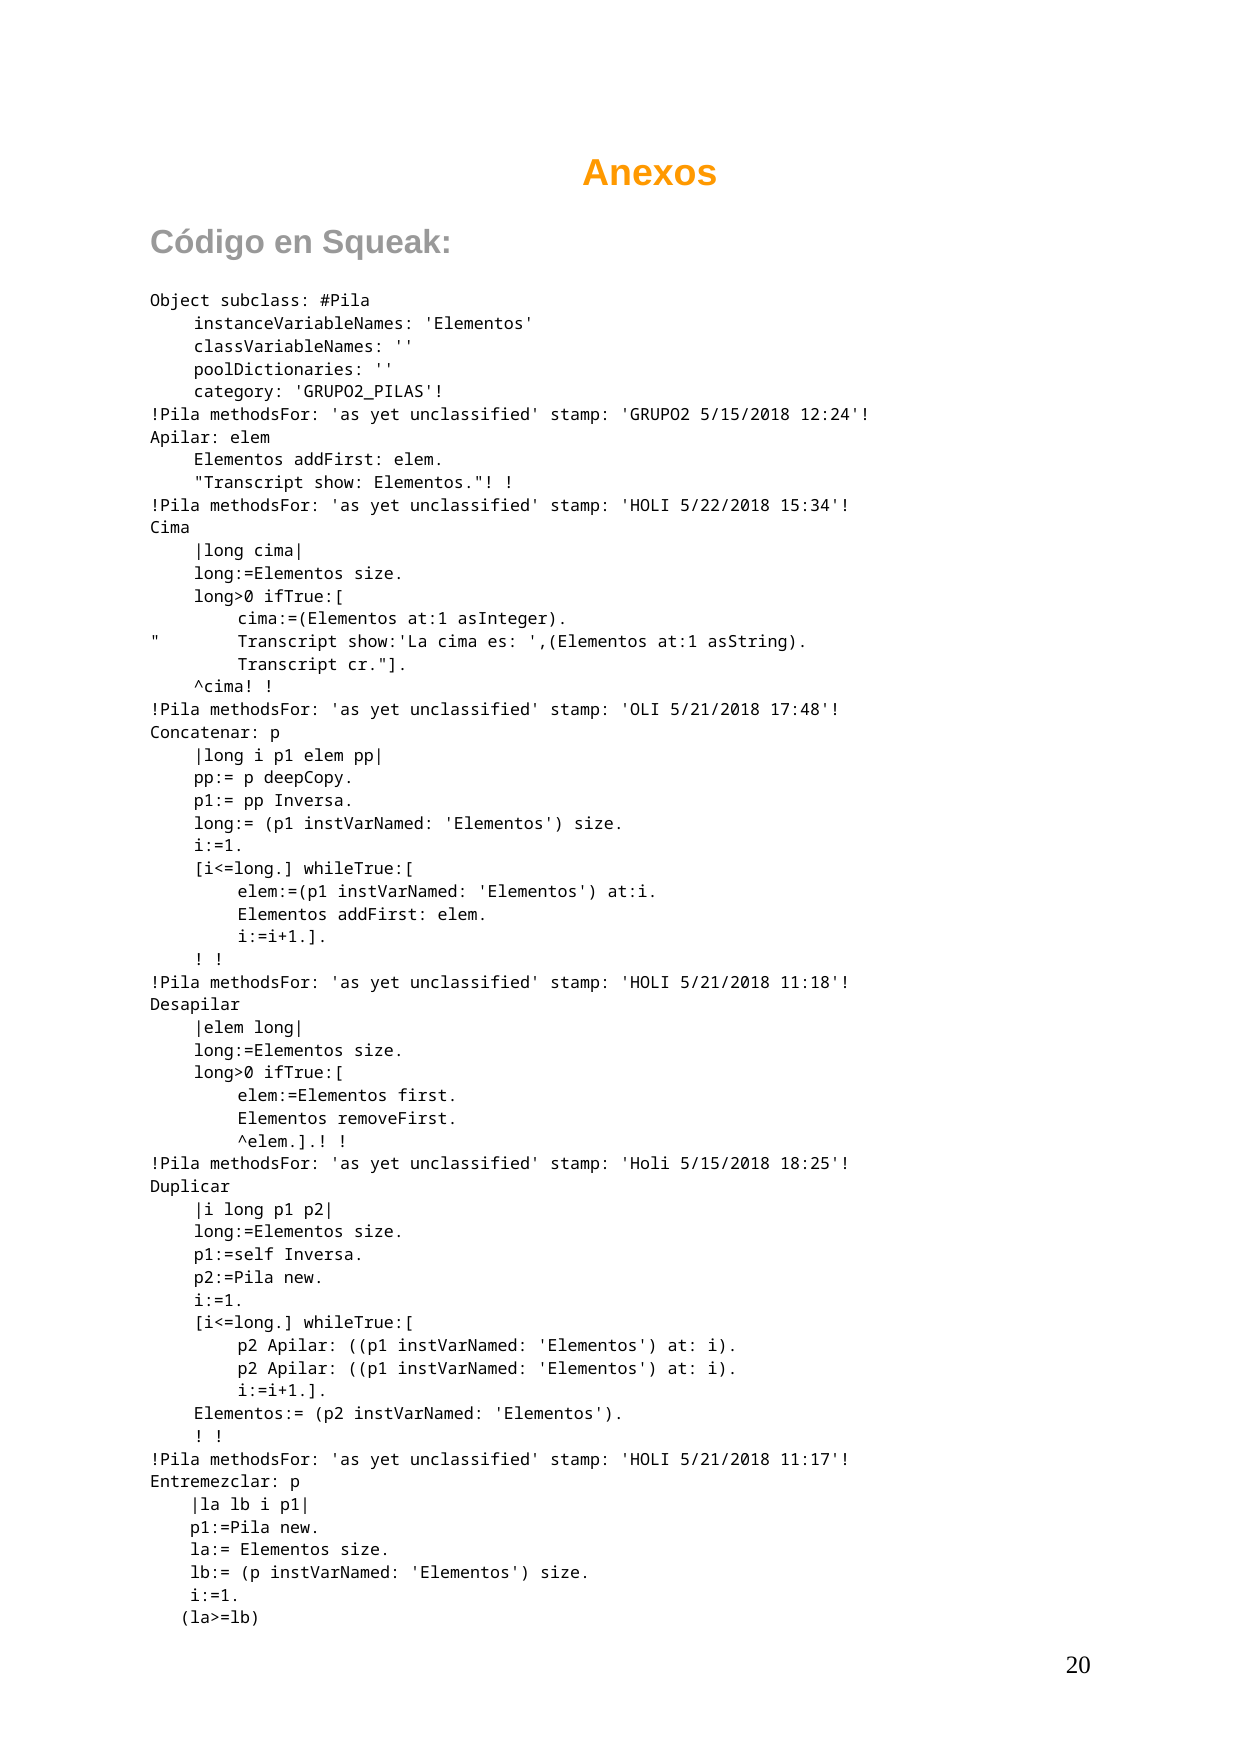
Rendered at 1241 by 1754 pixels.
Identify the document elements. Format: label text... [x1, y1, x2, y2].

text cima:=(Elementos at:1 asInteger). [150, 607, 1149, 630]
text "Transcript show: Elementos."! ! [150, 471, 1149, 493]
text Desapilar [150, 993, 1149, 1016]
text long:=Elementos size. [150, 1220, 1149, 1243]
text long:=Elementos size. [150, 1038, 1149, 1061]
text ^elem.].! ! [150, 1129, 1149, 1152]
text |la lb i p1| [150, 1493, 1149, 1515]
text long:= (p1 instVarNamed: 'Elementos') size. [150, 811, 1149, 834]
text Concatenar: p [150, 721, 1149, 743]
text p2 Apilar: ((p1 instVarNamed: 'Elementos') at: i). [150, 1356, 1149, 1379]
text instanceVariableNames: 'Elementos' [150, 312, 1149, 334]
text Apilar: elem [150, 425, 1149, 448]
text i:=i+1.]. [150, 1379, 1149, 1402]
text Elementos addFirst: elem. [150, 902, 1149, 925]
text (la>=lb) [150, 1606, 1149, 1629]
text [i<=long.] whileTrue:[ [150, 857, 1149, 879]
text !Pila methodsFor: 'as yet unclassified' stamp: 'OLI 5/21/2018 17:48'! [150, 698, 1149, 721]
text i:=1. [150, 834, 1149, 857]
text Elementos addFirst: elem. [150, 448, 1149, 471]
text long:=Elementos size. [150, 562, 1149, 584]
text ! ! [150, 948, 1149, 970]
text p1:= pp Inversa. [150, 789, 1149, 811]
text !Pila methodsFor: 'as yet unclassified' stamp: 'HOLI 5/21/2018 11:17'! [150, 1447, 1149, 1470]
text !Pila methodsFor: 'as yet unclassified' stamp: 'HOLI 5/21/2018 11:18'! [150, 970, 1149, 993]
text lb:= (p instVarNamed: 'Elementos') size. [150, 1561, 1149, 1583]
text Transcript cr."]. [150, 652, 1149, 675]
text elem:=(p1 instVarNamed: 'Elementos') at:i. [150, 879, 1149, 902]
text i:=i+1.]. [150, 925, 1149, 948]
text !Pila methodsFor: 'as yet unclassified' stamp: 'HOLI 5/22/2018 15:34'! [150, 493, 1149, 516]
text p1:=self Inversa. [150, 1243, 1149, 1266]
text Elementos:= (p2 instVarNamed: 'Elementos'). [150, 1402, 1149, 1424]
text !Pila methodsFor: 'as yet unclassified' stamp: 'GRUPO2 5/15/2018 12:24'! [150, 403, 1149, 425]
text i:=1. [150, 1583, 1149, 1606]
text |i long p1 p2| [150, 1197, 1149, 1220]
text la:= Elementos size. [150, 1538, 1149, 1561]
text p1:=Pila new. [150, 1515, 1149, 1538]
text poolDictionaries: '' [150, 357, 1149, 380]
text !Pila methodsFor: 'as yet unclassified' stamp: 'Holi 5/15/2018 18:25'! [150, 1152, 1149, 1175]
text p2 Apilar: ((p1 instVarNamed: 'Elementos') at: i). [150, 1334, 1149, 1356]
text Object subclass: #Pila [150, 289, 1149, 312]
text long>0 ifTrue:[ [150, 584, 1149, 607]
text long>0 ifTrue:[ [150, 1061, 1149, 1084]
text p2:=Pila new. [150, 1266, 1149, 1288]
text Duplicar [150, 1175, 1149, 1197]
text elem:=Elementos first. [150, 1084, 1149, 1107]
text ! ! [150, 1424, 1149, 1447]
text Cima [150, 516, 1149, 539]
text Anexos [150, 150, 1149, 193]
text category: 'GRUPO2_PILAS'! [150, 380, 1149, 403]
text Elementos removeFirst. [150, 1107, 1149, 1129]
text pp:= p deepCopy. [150, 766, 1149, 789]
text classVariableNames: '' [150, 334, 1149, 357]
text [i<=long.] whileTrue:[ [150, 1311, 1149, 1334]
text " Transcript show:'La cima es: ',(Elementos at:1 asString). [150, 630, 1149, 652]
text |long cima| [150, 539, 1149, 562]
text |elem long| [150, 1016, 1149, 1038]
text |long i p1 elem pp| [150, 743, 1149, 766]
text i:=1. [150, 1288, 1149, 1311]
text ^cima! ! [150, 675, 1149, 698]
text Entremezclar: p [150, 1470, 1149, 1493]
text Código en Squeak: [150, 222, 1149, 260]
